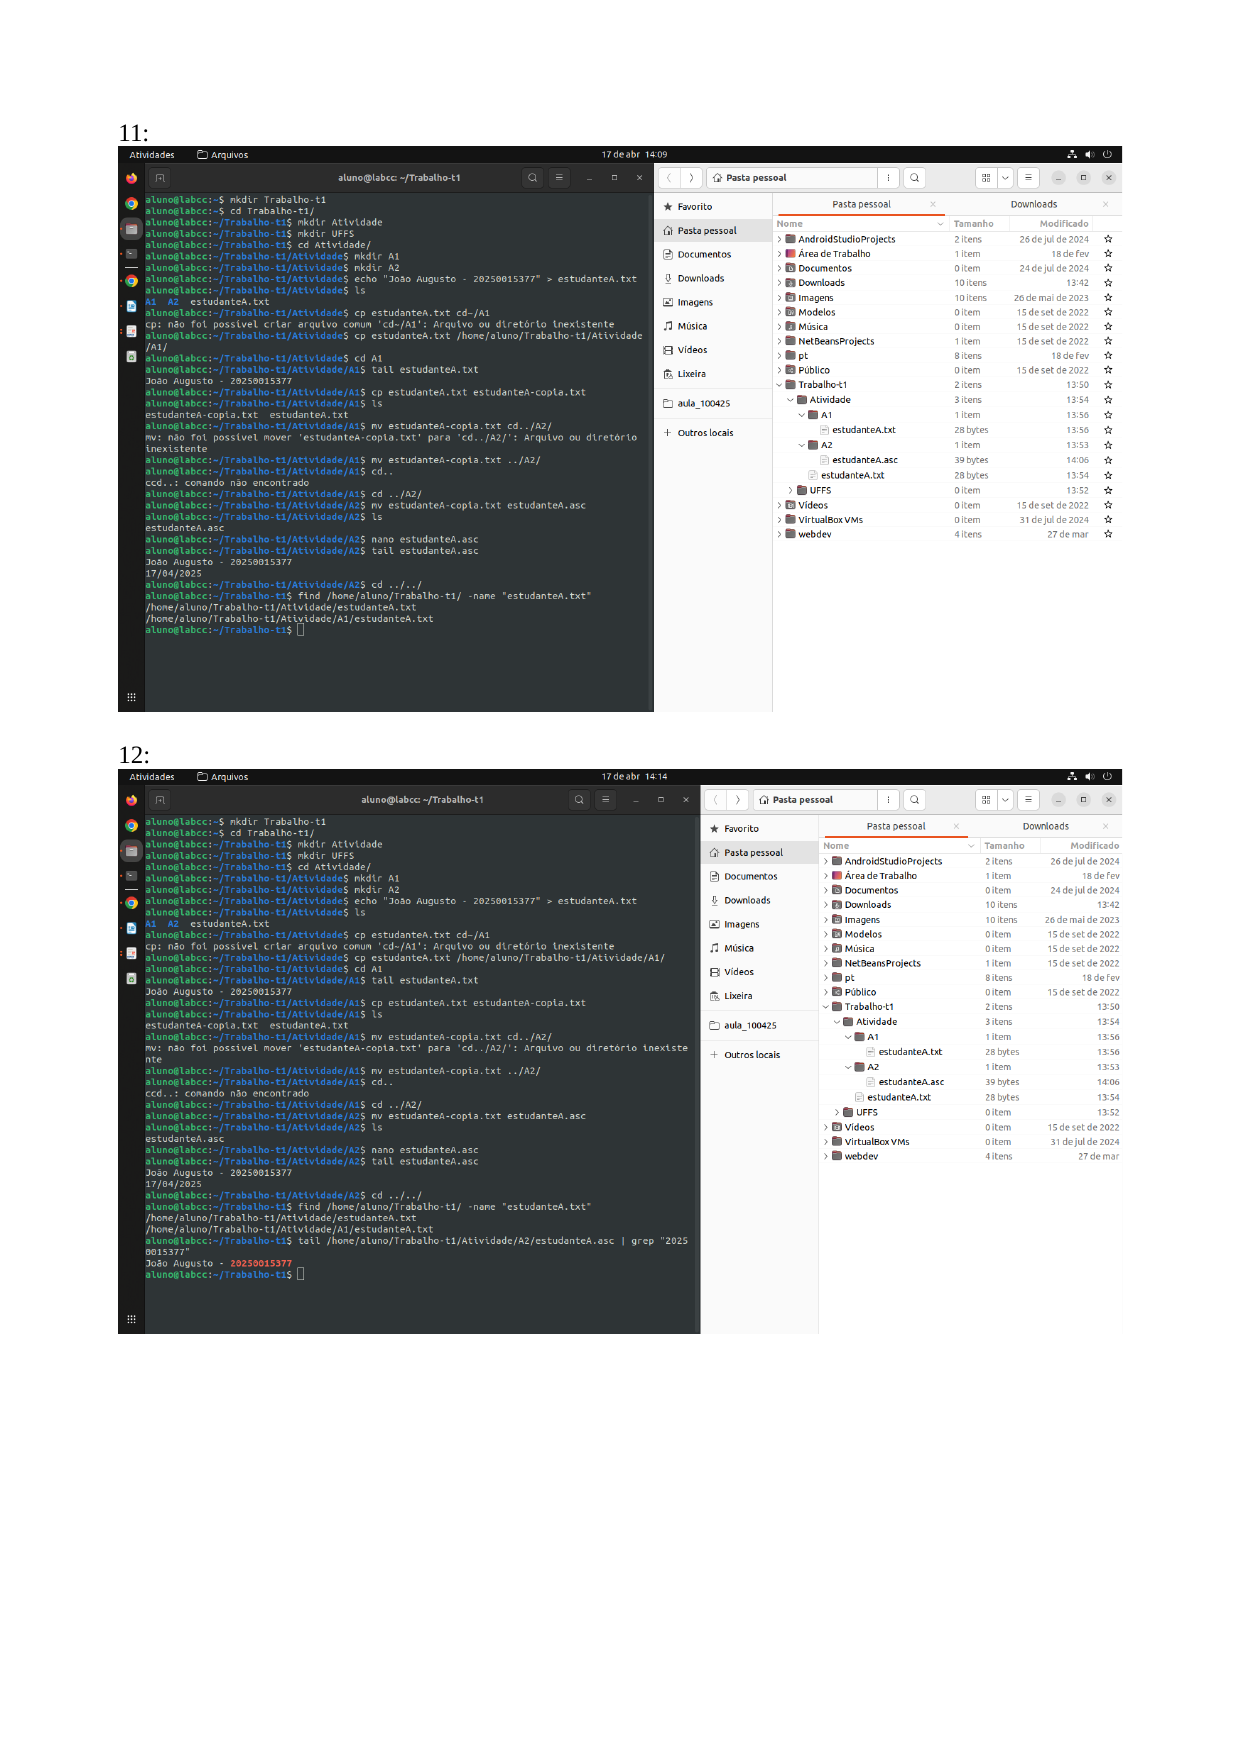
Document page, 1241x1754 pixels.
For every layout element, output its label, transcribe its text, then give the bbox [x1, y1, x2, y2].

picture [118, 769, 1123, 1334]
text 11: [118, 118, 1122, 146]
text 12: [118, 740, 1122, 769]
picture [118, 146, 1123, 712]
